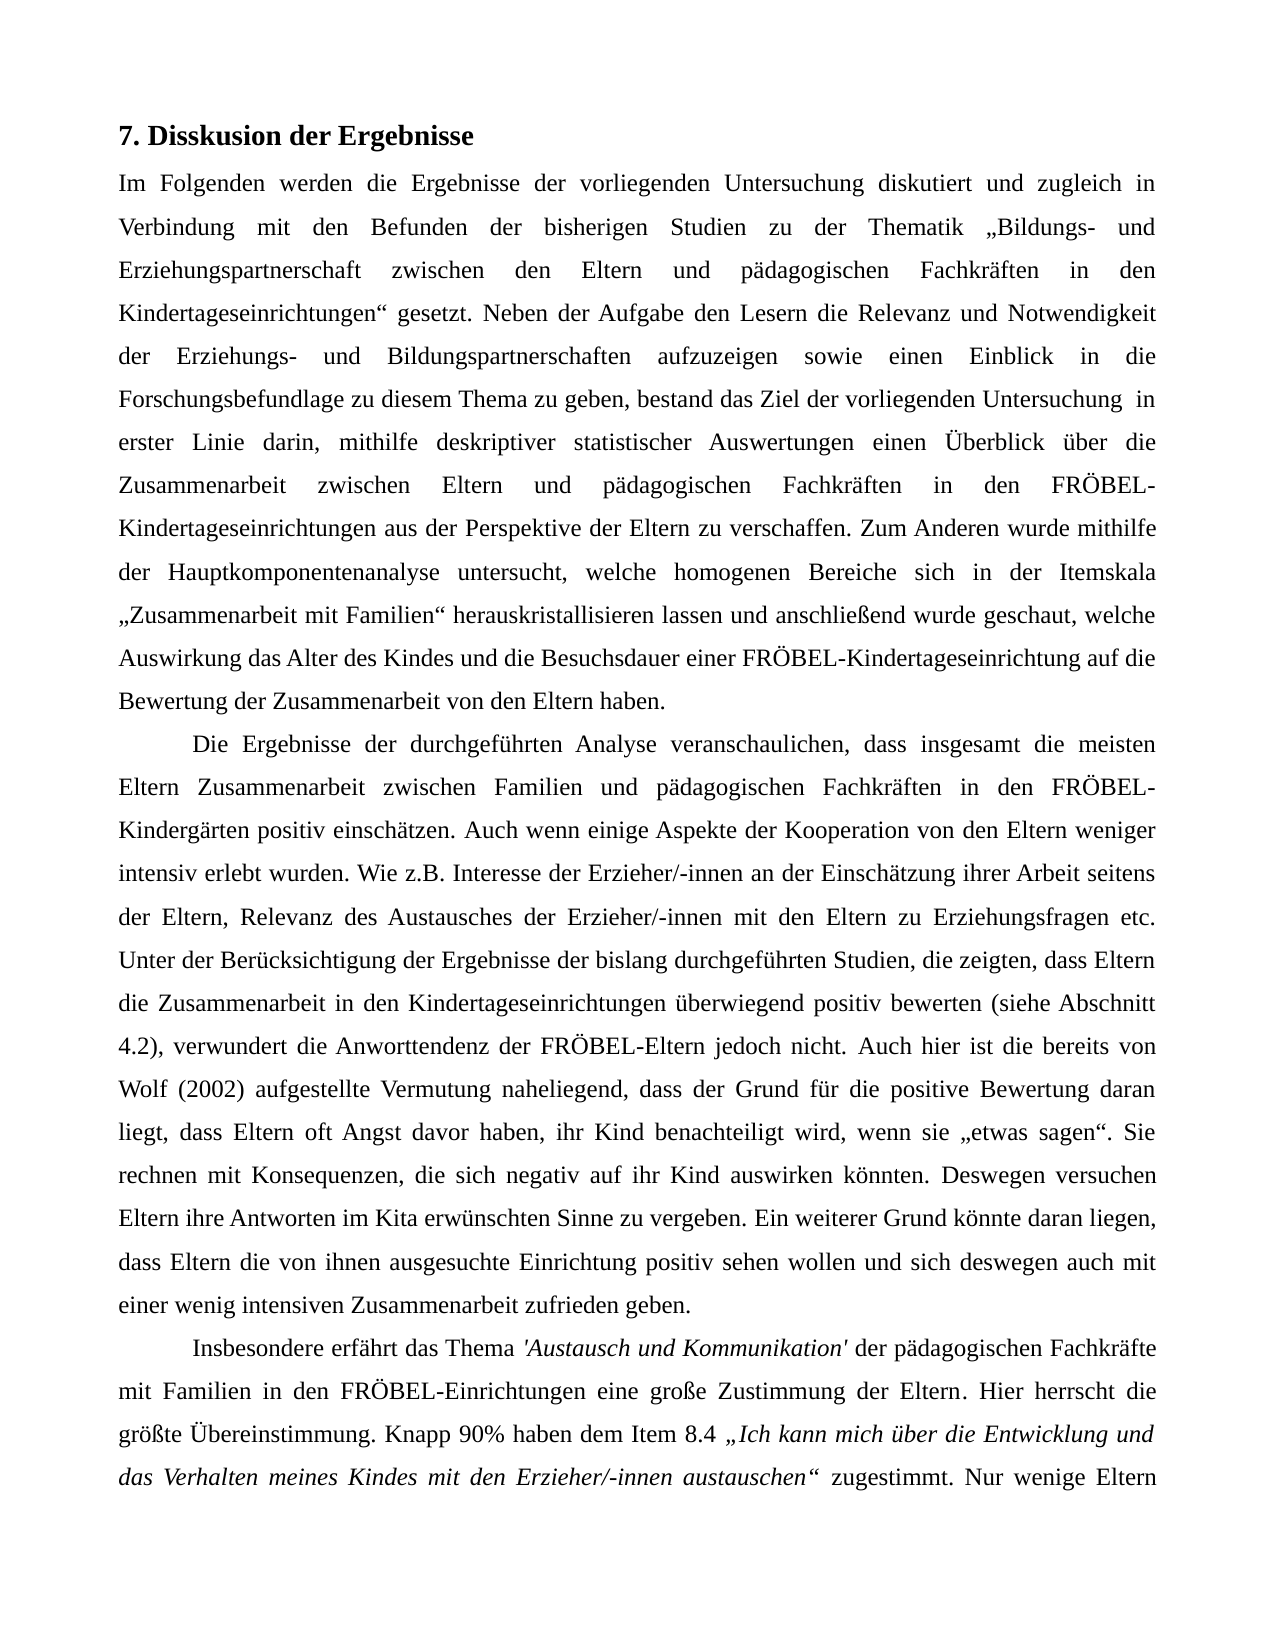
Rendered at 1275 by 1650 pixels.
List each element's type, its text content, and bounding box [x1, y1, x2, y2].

text Die Ergebnisse der durchgeführten Analyse veranschaulichen, dass insgesamt die meisten Eltern Zusammenarbeit zwischen Familien und pädagogischen Fachkräften in den FRÖBEL-Kindergärten positiv einschätzen. Auch wenn einige Aspekte der Kooperation von den Eltern weniger intensiv erlebt wurden. Wie z.B. Interesse der Erzieher/-innen an der Einschätzung ihrer Arbeit seitens der Eltern, Relevanz des Austausches der Erzieher/-innen mit den Eltern zu Erziehungsfragen etc. Unter der Berücksichtigung der Ergebnisse der bislang durchgeführten Studien, die zeigten, dass Eltern die Zusammenarbeit in den Kindertageseinrichtungen überwiegend positiv bewerten (siehe Abschnitt 4.2), verwundert die Anworttendenz der FRÖBEL-Eltern jedoch nicht. Auch hier ist die bereits von Wolf (2002) aufgestellte Vermutung naheliegend, dass der Grund für die positive Bewertung daran liegt, dass Eltern oft Angst davor haben, ihr Kind benachteiligt wird, wenn sie „etwas sagen“. Sie rechnen mit Konsequenzen, die sich negativ auf ihr Kind auswirken könnten. Deswegen versuchen Eltern ihre Antworten im Kita erwünschten Sinne zu vergeben. Ein weiterer Grund könnte daran liegen, dass Eltern die von ihnen ausgesuchte Einrichtung positiv sehen wollen und sich deswegen auch mit einer wenig intensiven Zusammenarbeit zufrieden geben. [118, 729, 1157, 1318]
text Insbesondere erfährt das Thema 'Austausch und Kommunikation' der pädagogischen Fachkräfte mit Familien in den FRÖBEL-Einrichtungen eine große Zustimmung der Eltern. Hier herrscht die größte Übereinstimmung. Knapp 90% haben dem Item 8.4 „Ich kann mich über die Entwicklung und das Verhalten meines Kindes mit den Erzieher/-innen austauschen“ zugestimmt. Nur wenige Eltern [118, 1333, 1157, 1491]
text Im Folgenden werden die Ergebnisse der vorliegenden Untersuchung diskutiert und zugleich in Verbindung mit den Befunden der bisherigen Studien zu der Thematik „Bildungs- und Erziehungspartnerschaft zwischen den Eltern und pädagogischen Fachkräften in den Kindertageseinrichtungen“ gesetzt. Neben der Aufgabe den Lesern die Relevanz und Notwendigkeit der Erziehungs- und Bildungspartnerschaften aufzuzeigen sowie einen Einblick in die Forschungsbefundlage zu diesem Thema zu geben, bestand das Ziel der vorliegenden Untersuchung in erster Linie darin, mithilfe deskriptiver statistischer Auswertungen einen Überblick über die Zusammenarbeit zwischen Eltern und pädagogischen Fachkräften in den FRÖBEL-Kindertageseinrichtungen aus der Perspektive der Eltern zu verschaffen. Zum Anderen wurde mithilfe der Hauptkomponentenanalyse untersucht, welche homogenen Bereiche sich in der Itemskala „Zusammenarbeit mit Familien“ herauskristallisieren lassen und anschließend wurde geschaut, welche Auswirkung das Alter des Kindes und die Besuchsdauer einer FRÖBEL-Kindertageseinrichtung auf die Bewertung der Zusammenarbeit von den Eltern haben. [118, 168, 1157, 715]
text 7. Disskusion der Ergebnisse [118, 118, 1157, 152]
